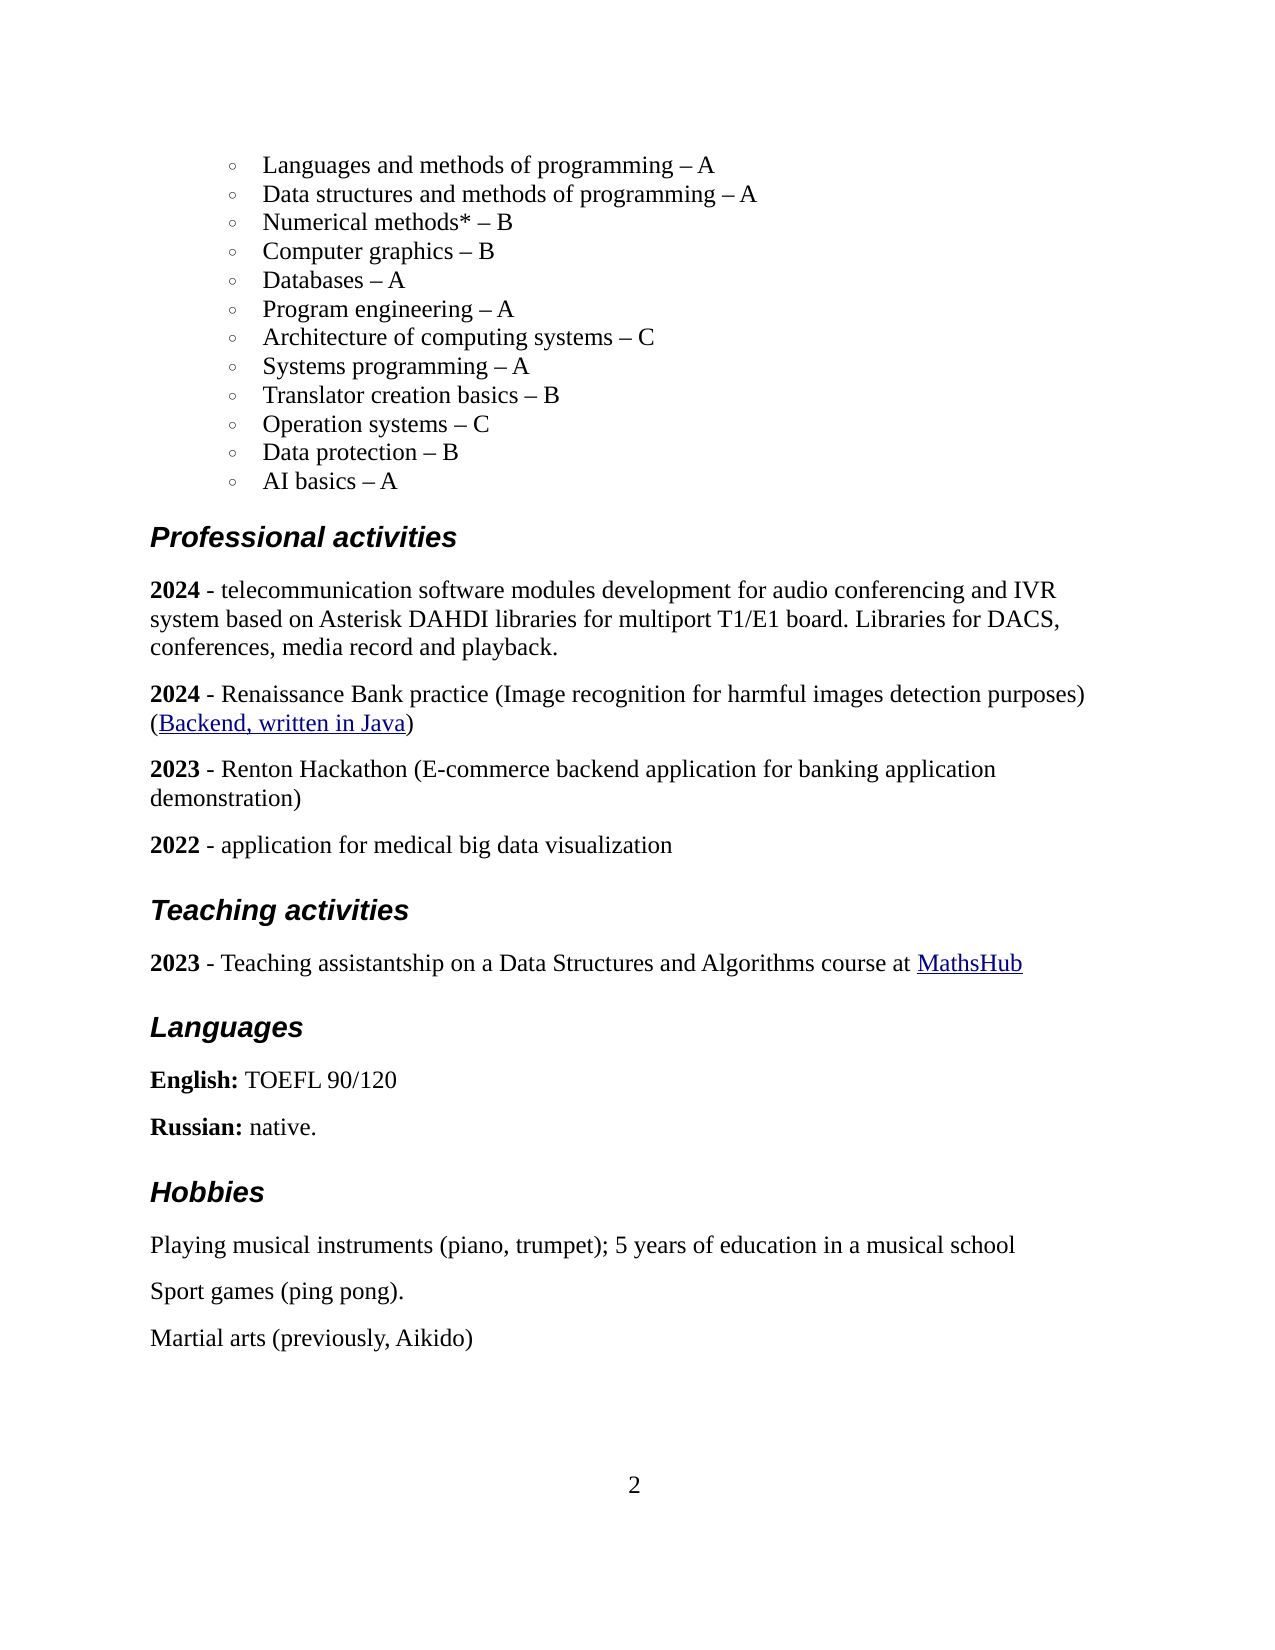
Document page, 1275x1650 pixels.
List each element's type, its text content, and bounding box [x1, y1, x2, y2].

list Data protection – B [225, 437, 1125, 466]
subtitle Languages [150, 1010, 1125, 1044]
list Languages and methods of programming – A [225, 150, 1125, 179]
text 2024 - Renaissance Bank practice (Image recognition for harmful images detection purposes) (Backend, written in Java) [150, 679, 1125, 737]
subtitle Hobbies [150, 1175, 1125, 1208]
list Program engineering – A [225, 294, 1125, 322]
text 2023 - Renton Hackathon (E-commerce backend application for banking application demonstration) [150, 754, 1125, 812]
list Numerical methods* – B [225, 207, 1125, 236]
list Translator creation basics – B [225, 380, 1125, 409]
list Computer graphics – B [225, 236, 1125, 265]
text Martial arts (previously, Aikido) [150, 1323, 1125, 1352]
subtitle Teaching activities [150, 893, 1125, 926]
text Sport games (ping pong). [150, 1276, 1125, 1305]
list Operation systems – C [225, 409, 1125, 437]
text 2023 - Teaching assistantship on a Data Structures and Algorithms course at MathsHub [150, 948, 1125, 976]
list Architecture of computing systems – C [225, 322, 1125, 351]
list Databases – A [225, 265, 1125, 294]
text Playing musical instruments (piano, trumpet); 5 years of education in a musical school [150, 1230, 1125, 1258]
list AI basics – A [225, 466, 1125, 495]
text 2022 - application for medical big data visualization [150, 830, 1125, 859]
list Data structures and methods of programming – A [225, 179, 1125, 207]
text 2024 - telecommunication software modules development for audio conferencing and IVR system based on Asterisk DAHDI libraries for multiport T1/E1 board. Libraries for DACS, conferences, media record and playback. [150, 575, 1125, 661]
subtitle Professional activities [150, 520, 1125, 553]
list Systems programming – A [225, 351, 1125, 380]
text Russian: native. [150, 1112, 1125, 1141]
text English: TOEFL 90/120 [150, 1065, 1125, 1094]
